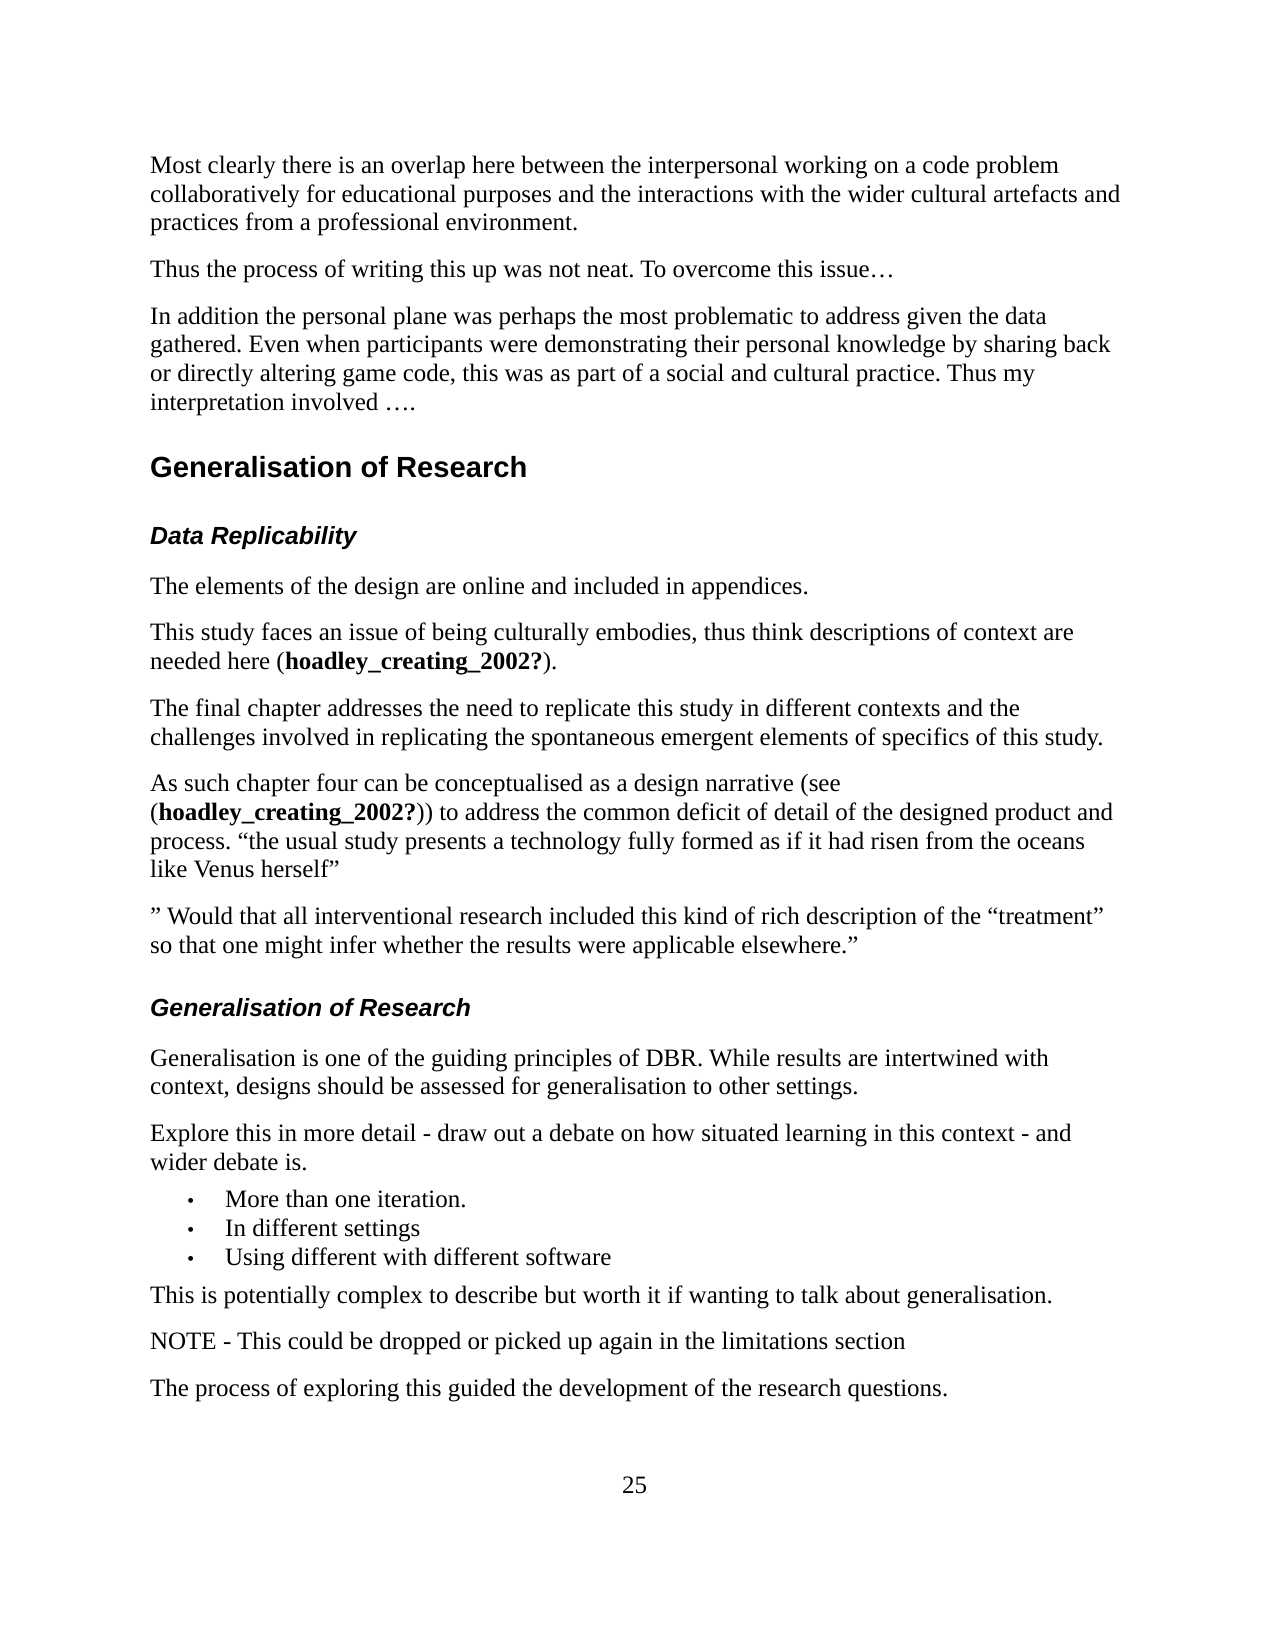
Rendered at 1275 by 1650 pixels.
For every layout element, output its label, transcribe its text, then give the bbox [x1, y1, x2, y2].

text NOTE - This could be dropped or picked up again in the limitations section [150, 1326, 1125, 1355]
text The final chapter addresses the need to replicate this study in different contexts and the challenges involved in replicating the spontaneous emergent elements of specifics of this study. [150, 693, 1125, 750]
text The elements of the design are online and included in appendices. [150, 571, 1125, 599]
list Using different with different software [187, 1242, 1125, 1271]
list In different settings [187, 1213, 1125, 1242]
text This is potentially complex to describe but worth it if wanting to talk about generalisation. [150, 1280, 1125, 1308]
text This study faces an issue of being culturally embodies, thus think descriptions of context are needed here (hoadley_creating_2002?). [150, 617, 1125, 675]
subtitle Data Replicability [150, 521, 1125, 549]
text Generalisation is one of the guiding principles of DBR. While results are intertwined with context, designs should be assessed for generalisation to other settings. [150, 1043, 1125, 1100]
text The process of exploring this guided the development of the research questions. [150, 1373, 1125, 1402]
text Explore this in more detail - draw out a debate on how situated learning in this context - and wider debate is. [150, 1118, 1125, 1176]
text ” Would that all interventional research included this kind of rich description of the “treatment” so that one might infer whether the results were applicable elsewhere.” [150, 901, 1125, 959]
subtitle Generalisation of Research [150, 450, 1125, 483]
text Most clearly there is an overlap here between the interpersonal working on a code problem collaboratively for educational purposes and the interactions with the wider cultural artefacts and practices from a professional environment. [150, 150, 1125, 236]
text Thus the process of writing this up was not neat. To overcome this issue… [150, 254, 1125, 283]
text In addition the personal plane was perhaps the most problematic to address given the data gathered. Even when participants were demonstrating their personal knowledge by sharing back or directly altering game code, this was as part of a social and cultural practice. Thus my interpretation involved …. [150, 301, 1125, 416]
list More than one iteration. [187, 1184, 1125, 1213]
subtitle Generalisation of Research [150, 993, 1125, 1021]
text As such chapter four can be conceptualised as a design narrative (see (hoadley_creating_2002?)) to address the common deficit of detail of the designed product and process. “the usual study presents a technology fully formed as if it had risen from the oceans like Venus herself” [150, 768, 1125, 883]
